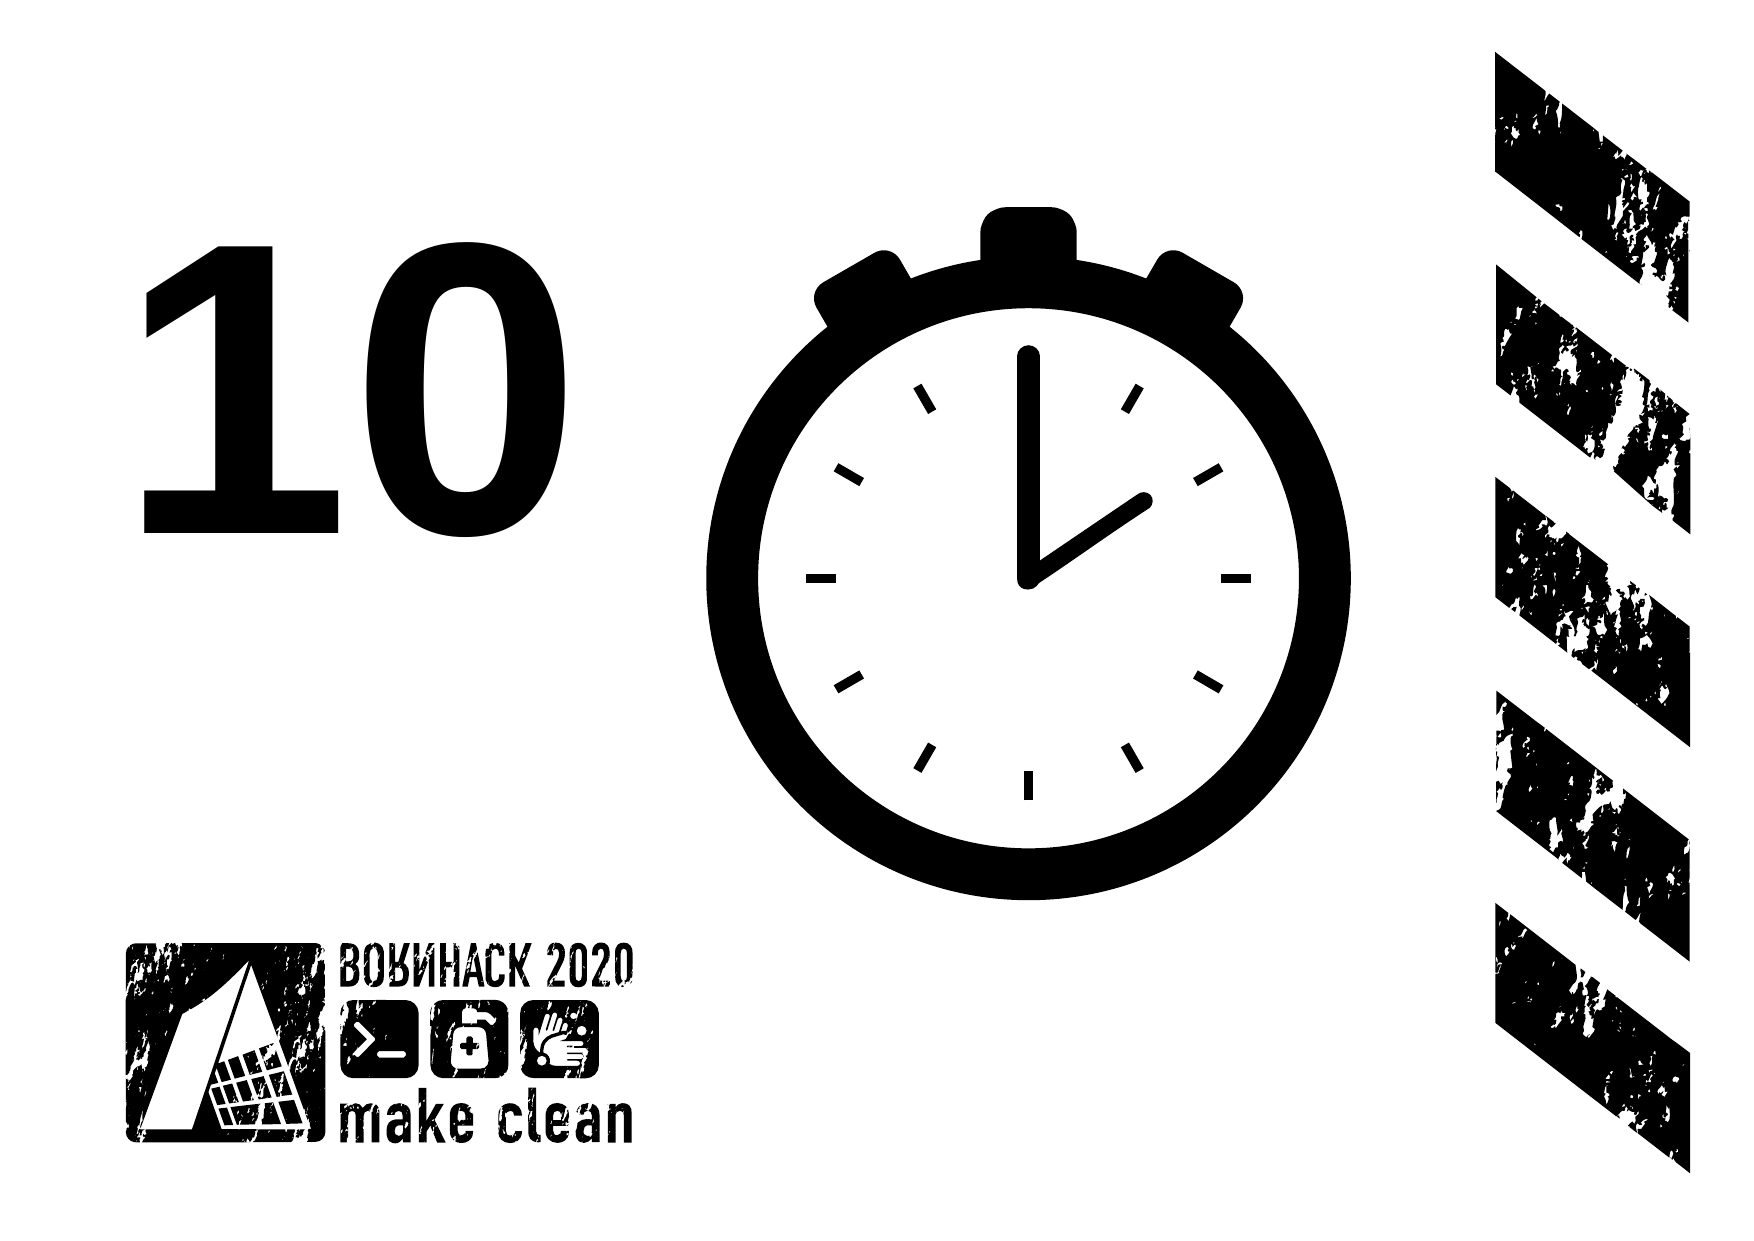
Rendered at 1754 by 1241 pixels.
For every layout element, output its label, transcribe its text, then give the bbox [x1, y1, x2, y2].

title 10 [118, 143, 1316, 622]
